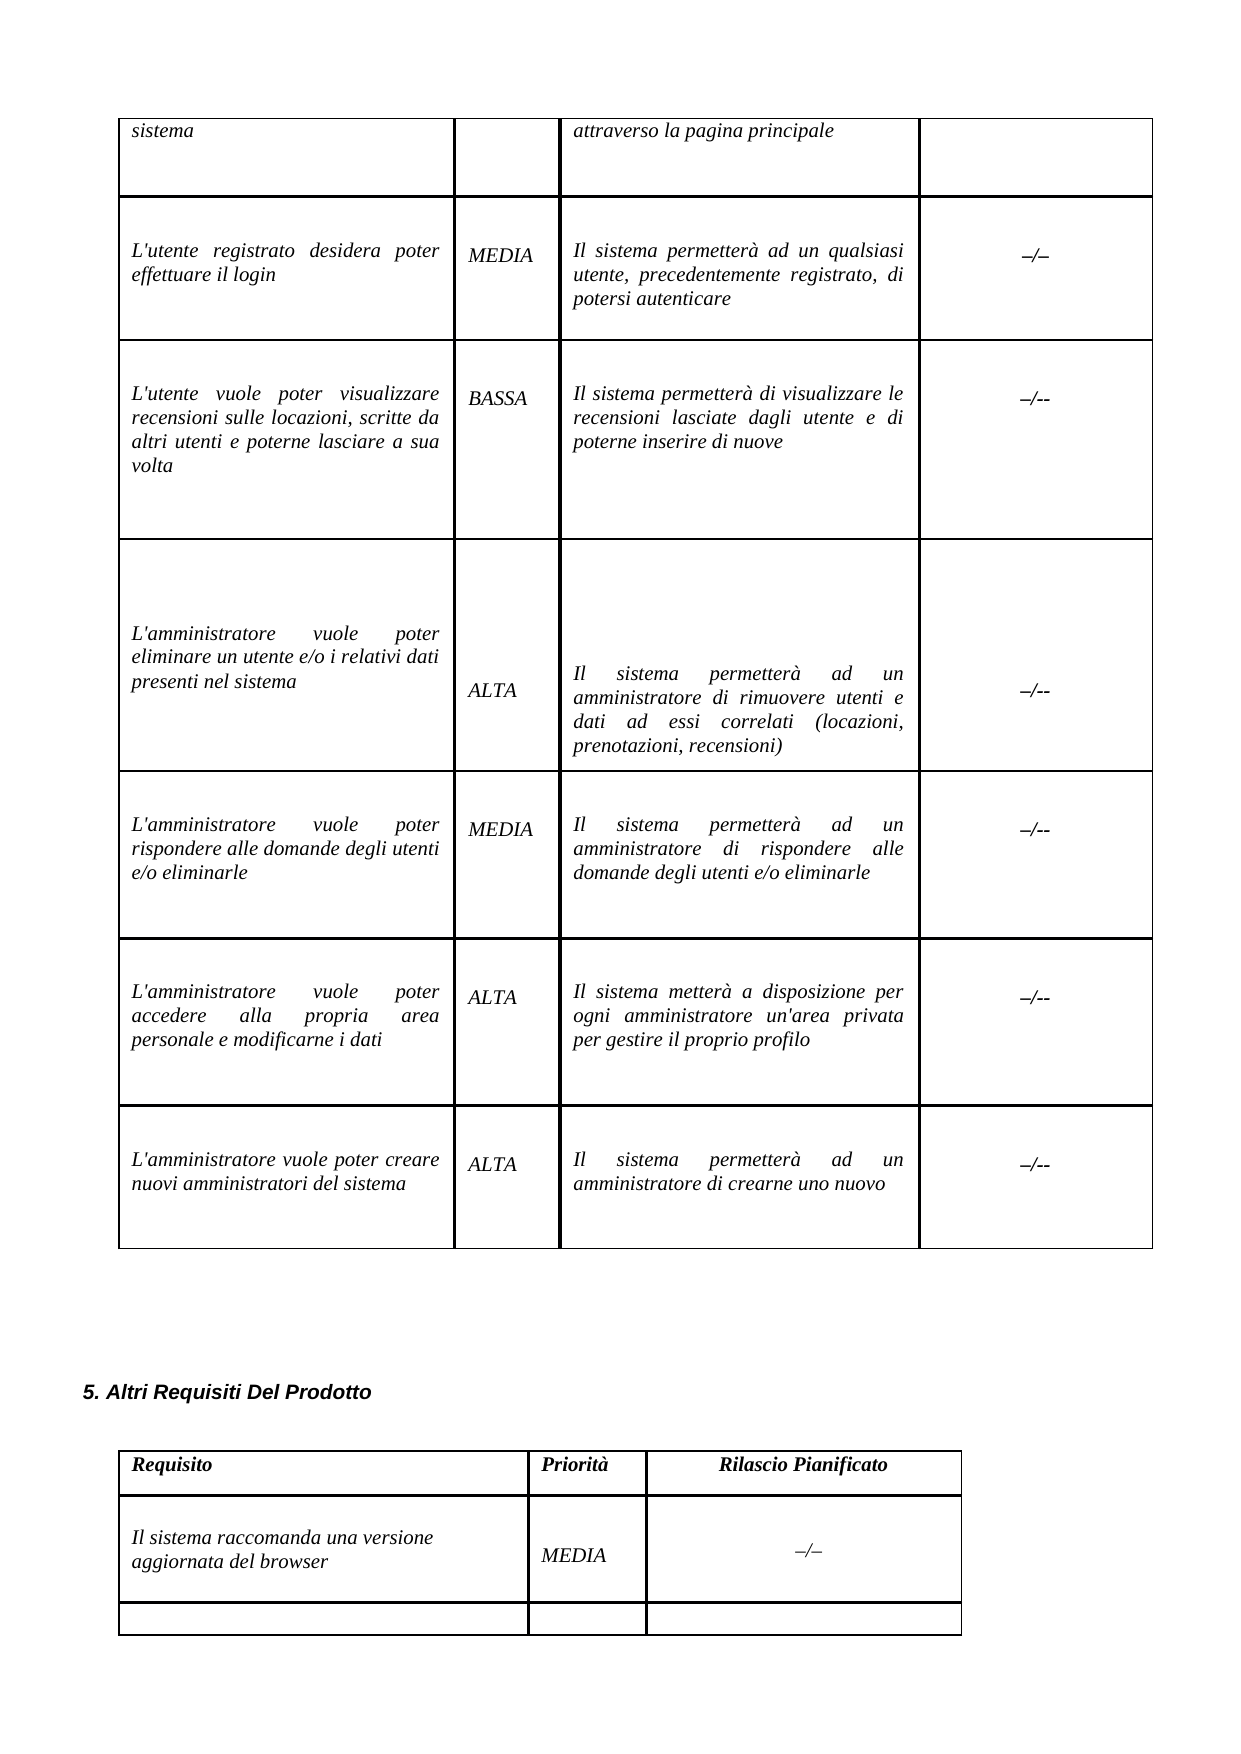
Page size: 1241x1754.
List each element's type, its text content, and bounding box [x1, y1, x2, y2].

table_cell sistema [120, 119, 453, 195]
table_cell ALTA [456, 540, 558, 770]
table_cell [921, 119, 1152, 195]
table_cell –/-- [921, 940, 1152, 1104]
table_cell –/-- [921, 540, 1152, 770]
table_cell L'amministratore vuole poter creare nuovi amministratori del sistema [120, 1107, 453, 1248]
text 5. Altri Requisiti Del Prodotto [83, 1380, 1122, 1404]
table_cell Il sistema permetterà ad un amministratore di rispondere alle domande degli utenti e/o eliminarle [562, 772, 918, 937]
table_header Rilascio Pianificato [648, 1452, 961, 1494]
table_cell [456, 119, 558, 195]
table_cell Il sistema raccomanda una versione aggiornata del browser [120, 1497, 527, 1601]
table_cell Il sistema permetterà di visualizzare le recensioni lasciate dagli utente e di poterne inserire di nuove [562, 341, 918, 538]
table_cell –/-- [921, 1107, 1152, 1248]
table_cell L'amministratore vuole poter eliminare un utente e/o i relativi dati presenti nel sistema [120, 540, 453, 770]
table_cell [648, 1604, 961, 1634]
table_cell Il sistema permetterà ad un amministratore di crearne uno nuovo [562, 1107, 918, 1248]
table_header Priorità [530, 1452, 645, 1494]
table_cell attraverso la pagina principale [562, 119, 918, 195]
table_cell ALTA [456, 940, 558, 1104]
table_cell L'amministratore vuole poter rispondere alle domande degli utenti e/o eliminarle [120, 772, 453, 937]
table_cell –/-- [921, 341, 1152, 538]
table_cell ALTA [456, 1107, 558, 1248]
table_cell L'utente registrato desidera poter effettuare il login [120, 198, 453, 339]
table_cell –/– [648, 1497, 961, 1601]
table_cell MEDIA [456, 772, 558, 937]
table_cell Il sistema metterà a disposizione per ogni amministratore un'area privata per gestire il proprio profilo [562, 940, 918, 1104]
table_header Requisito [120, 1452, 527, 1494]
table_cell L'amministratore vuole poter accedere alla propria area personale e modificarne i dati [120, 940, 453, 1104]
table_cell [120, 1604, 527, 1634]
table_cell MEDIA [530, 1497, 645, 1601]
table_cell Il sistema permetterà ad un amministratore di rimuovere utenti e dati ad essi correlati (locazioni, prenotazioni, recensioni) [562, 540, 918, 770]
table_cell L'utente vuole poter visualizzare recensioni sulle locazioni, scritte da altri utenti e poterne lasciare a sua volta [120, 341, 453, 538]
table_cell BASSA [456, 341, 558, 538]
table_cell Il sistema permetterà ad un qualsiasi utente, precedentemente registrato, di potersi autenticare [562, 198, 918, 339]
table_cell –/-- [921, 772, 1152, 937]
table_cell MEDIA [456, 198, 558, 339]
table_cell –/– [921, 198, 1152, 339]
table_cell [530, 1604, 645, 1634]
